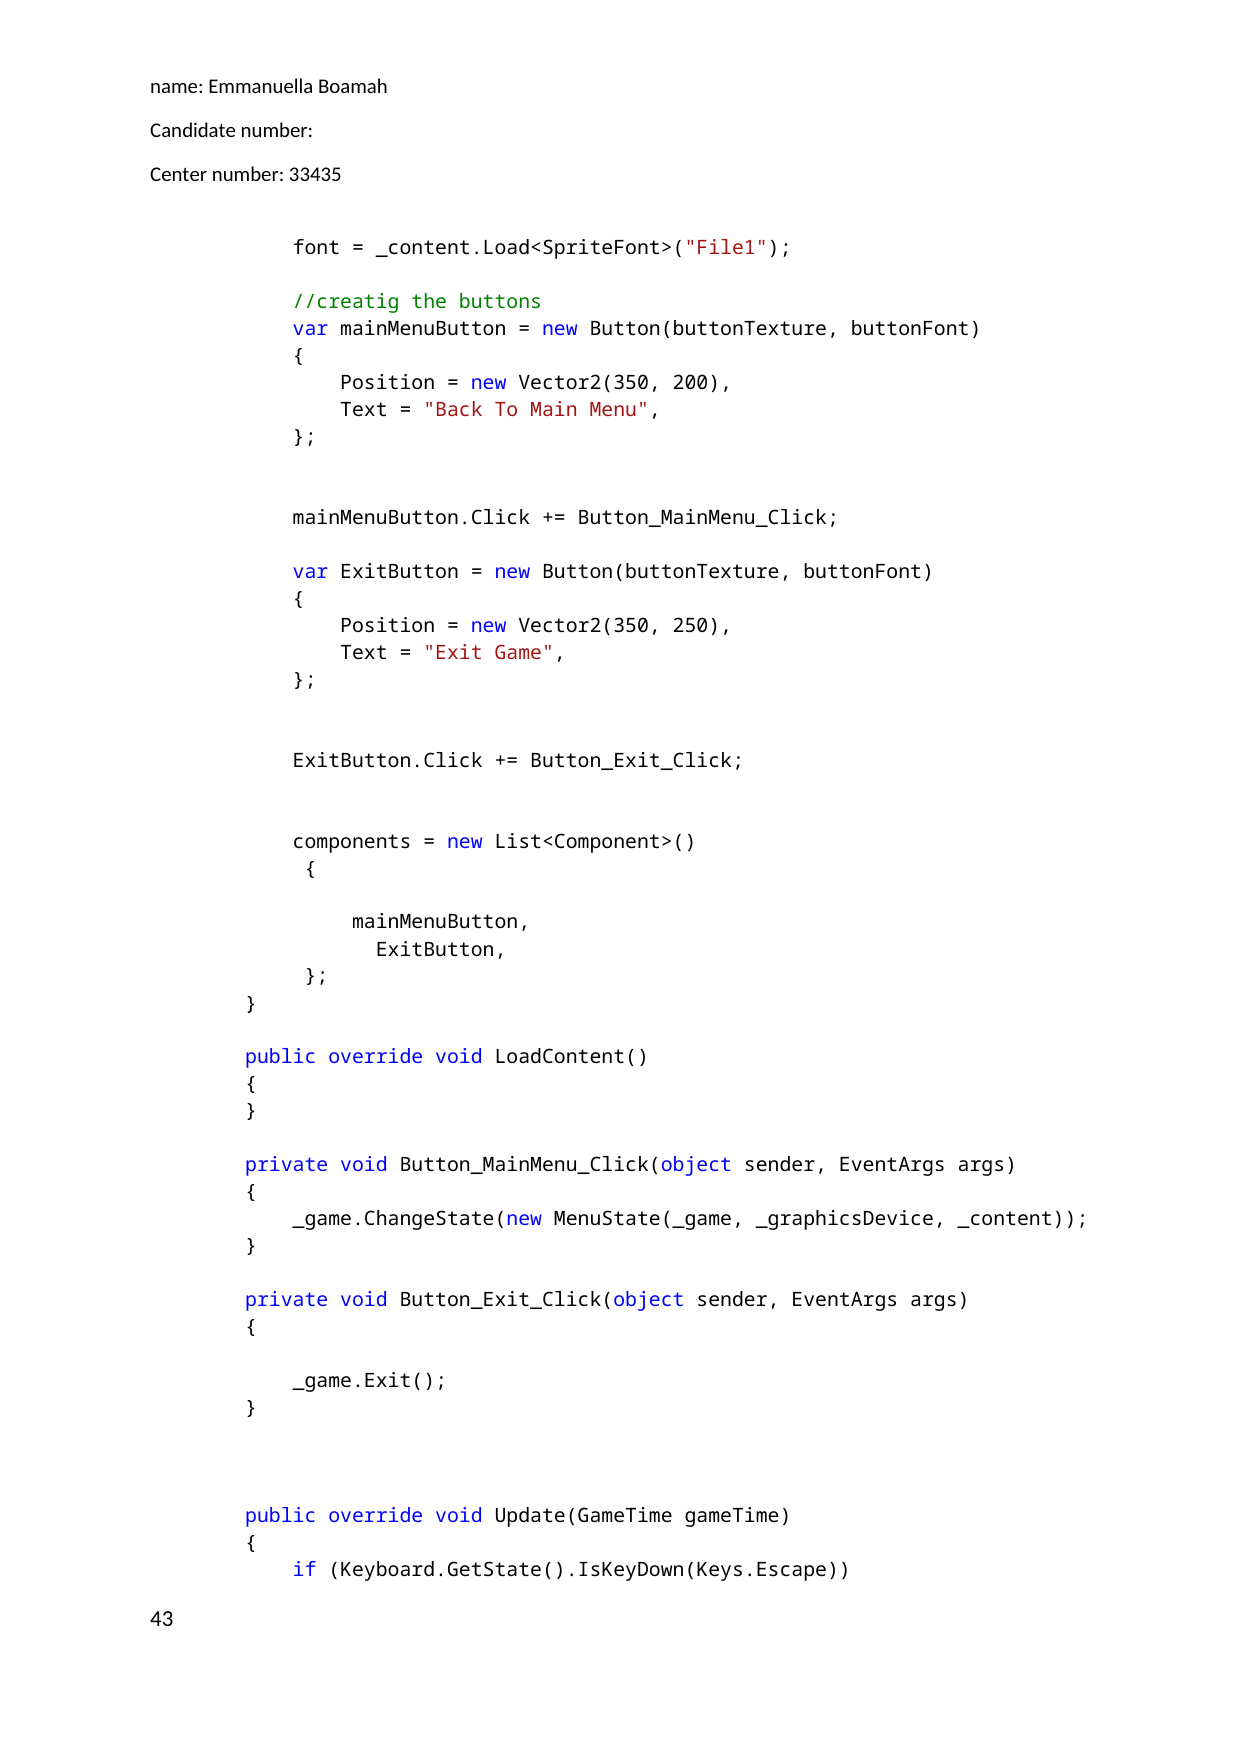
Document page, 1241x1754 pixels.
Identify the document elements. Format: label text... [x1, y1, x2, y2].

text }; [150, 962, 1090, 989]
text public override void Update(GameTime gameTime) [150, 1501, 1090, 1528]
text { [150, 1178, 1090, 1204]
text Position = new Vector2(350, 250), [150, 611, 1090, 638]
text Position = new Vector2(350, 200), [150, 368, 1090, 395]
text { [150, 854, 1090, 881]
text _game.Exit(); [150, 1366, 1090, 1393]
text ExitButton, [150, 935, 1090, 962]
text private void Button_MainMenu_Click(object sender, EventArgs args) [150, 1151, 1090, 1178]
text var ExitButton = new Button(buttonTexture, buttonFont) [150, 557, 1090, 584]
text }; [150, 422, 1090, 449]
text mainMenuButton.Click += Button_MainMenu_Click; [150, 503, 1090, 530]
text } [150, 1097, 1090, 1124]
text ExitButton.Click += Button_Exit_Click; [150, 746, 1090, 773]
text { [150, 1528, 1090, 1555]
text } [150, 1232, 1090, 1258]
text font = _content.Load<SpriteFont>("File1"); [150, 233, 1090, 260]
text components = new List<Component>() [150, 827, 1090, 854]
text //creatig the buttons [150, 287, 1090, 314]
text Text = "Back To Main Menu", [150, 395, 1090, 422]
text var mainMenuButton = new Button(buttonTexture, buttonFont) [150, 314, 1090, 341]
text mainMenuButton, [150, 908, 1090, 935]
text } [150, 989, 1090, 1016]
text _game.ChangeState(new MenuState(_game, _graphicsDevice, _content)); [150, 1204, 1090, 1232]
text private void Button_Exit_Click(object sender, EventArgs args) [150, 1286, 1090, 1312]
text public override void LoadContent() [150, 1043, 1090, 1070]
text { [150, 584, 1090, 611]
text } [150, 1393, 1090, 1420]
text { [150, 341, 1090, 368]
text { [150, 1070, 1090, 1097]
text }; [150, 665, 1090, 692]
text { [150, 1312, 1090, 1339]
text Text = "Exit Game", [150, 638, 1090, 665]
text if (Keyboard.GetState().IsKeyDown(Keys.Escape)) [150, 1555, 1090, 1582]
